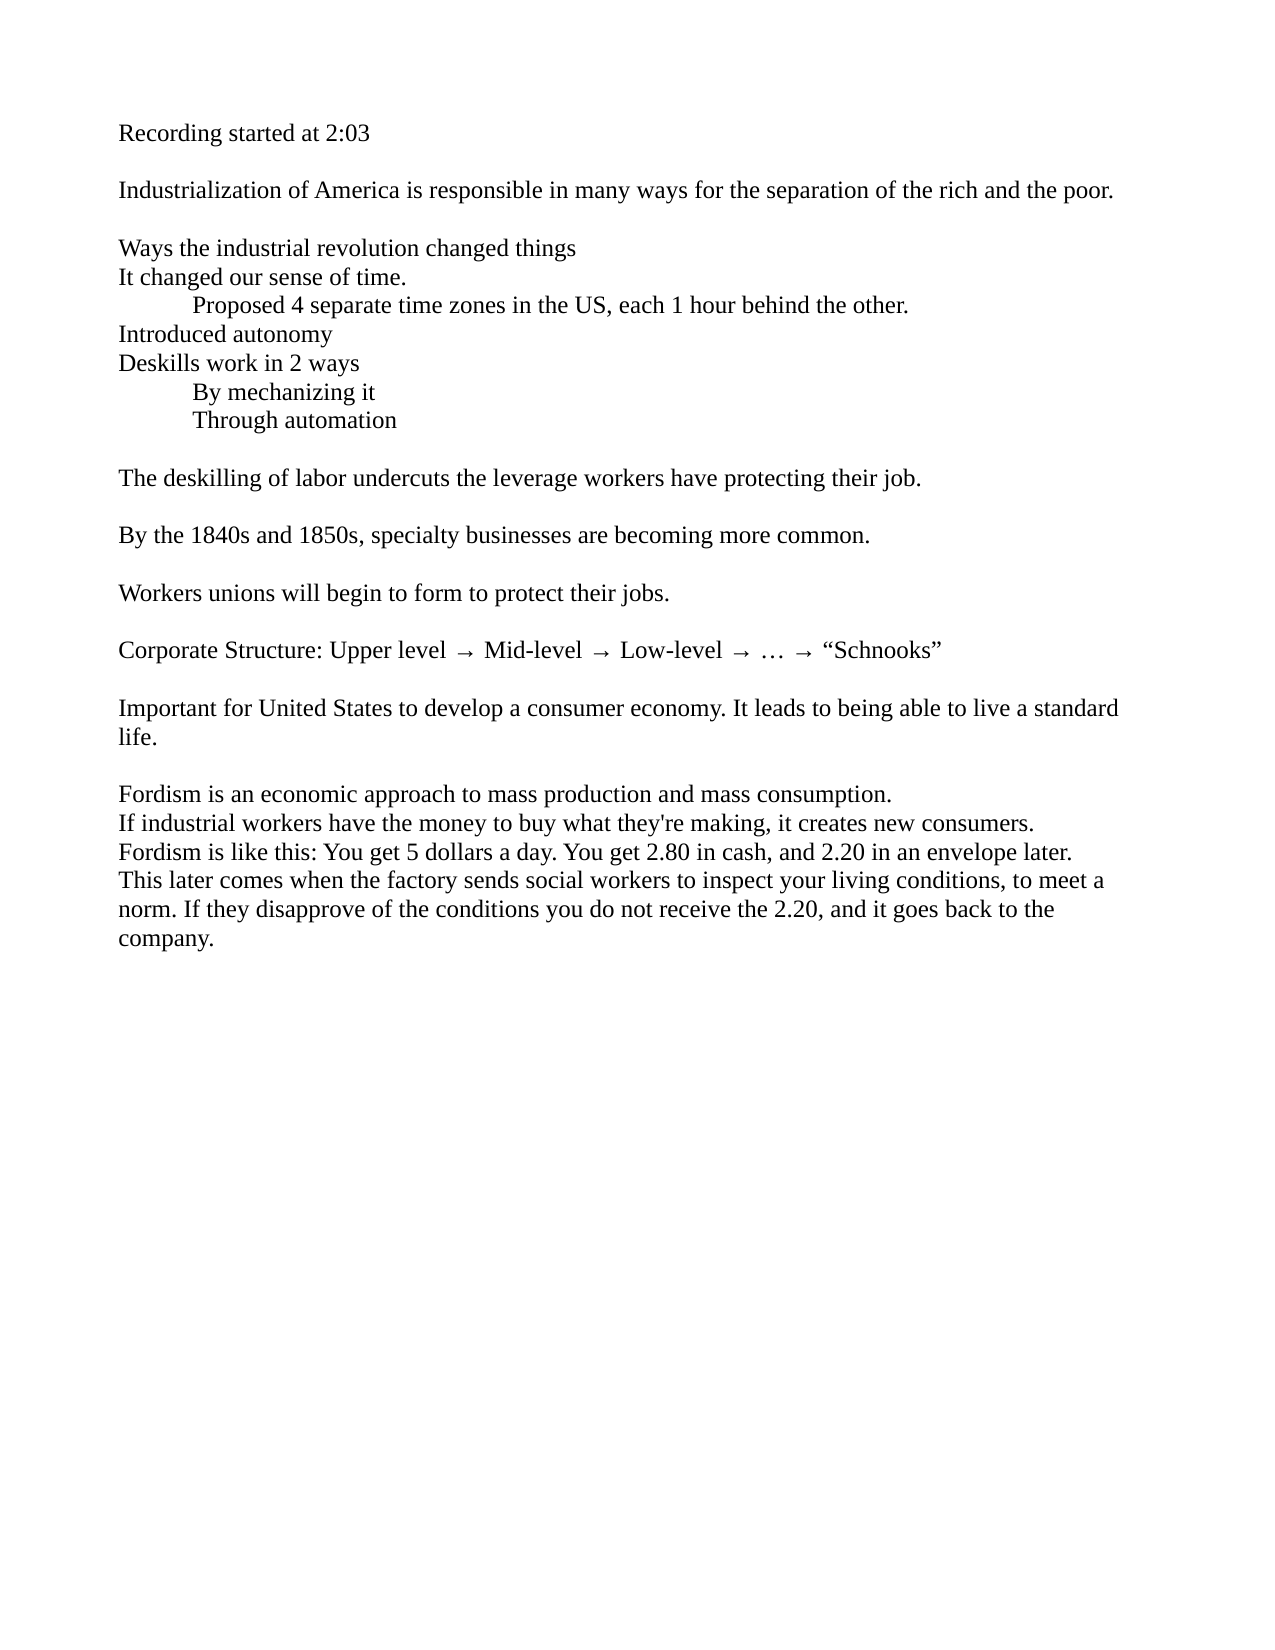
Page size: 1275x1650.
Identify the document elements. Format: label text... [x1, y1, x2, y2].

text It changed our sense of time. [118, 262, 1157, 291]
text Fordism is like this: You get 5 dollars a day. You get 2.80 in cash, and 2.20 in an envelope later. [118, 837, 1157, 866]
text Introduced autonomy [118, 319, 1157, 348]
text Industrialization of America is responsible in many ways for the separation of the rich and the poor. [118, 176, 1157, 204]
text Through automation [118, 406, 1157, 434]
text Workers unions will begin to form to protect their jobs. [118, 578, 1157, 607]
text By mechanizing it [118, 377, 1157, 406]
text Proposed 4 separate time zones in the US, each 1 hour behind the other. [118, 291, 1157, 319]
text This later comes when the factory sends social workers to inspect your living conditions, to meet a norm. If they disapprove of the conditions you do not receive the 2.20, and it goes back to the company. [118, 866, 1157, 952]
text Ways the industrial revolution changed things [118, 233, 1157, 262]
text Recording started at 2:03 [118, 118, 1157, 147]
text Deskills work in 2 ways [118, 348, 1157, 377]
text Important for United States to develop a consumer economy. It leads to being able to live a standard life. [118, 693, 1157, 751]
text The deskilling of labor undercuts the leverage workers have protecting their job. [118, 463, 1157, 492]
text Fordism is an economic approach to mass production and mass consumption. [118, 779, 1157, 808]
text If industrial workers have the money to buy what they're making, it creates new consumers. [118, 808, 1157, 837]
text Corporate Structure: Upper level → Mid-level → Low-level → … → “Schnooks” [118, 636, 1157, 664]
text By the 1840s and 1850s, specialty businesses are becoming more common. [118, 521, 1157, 549]
